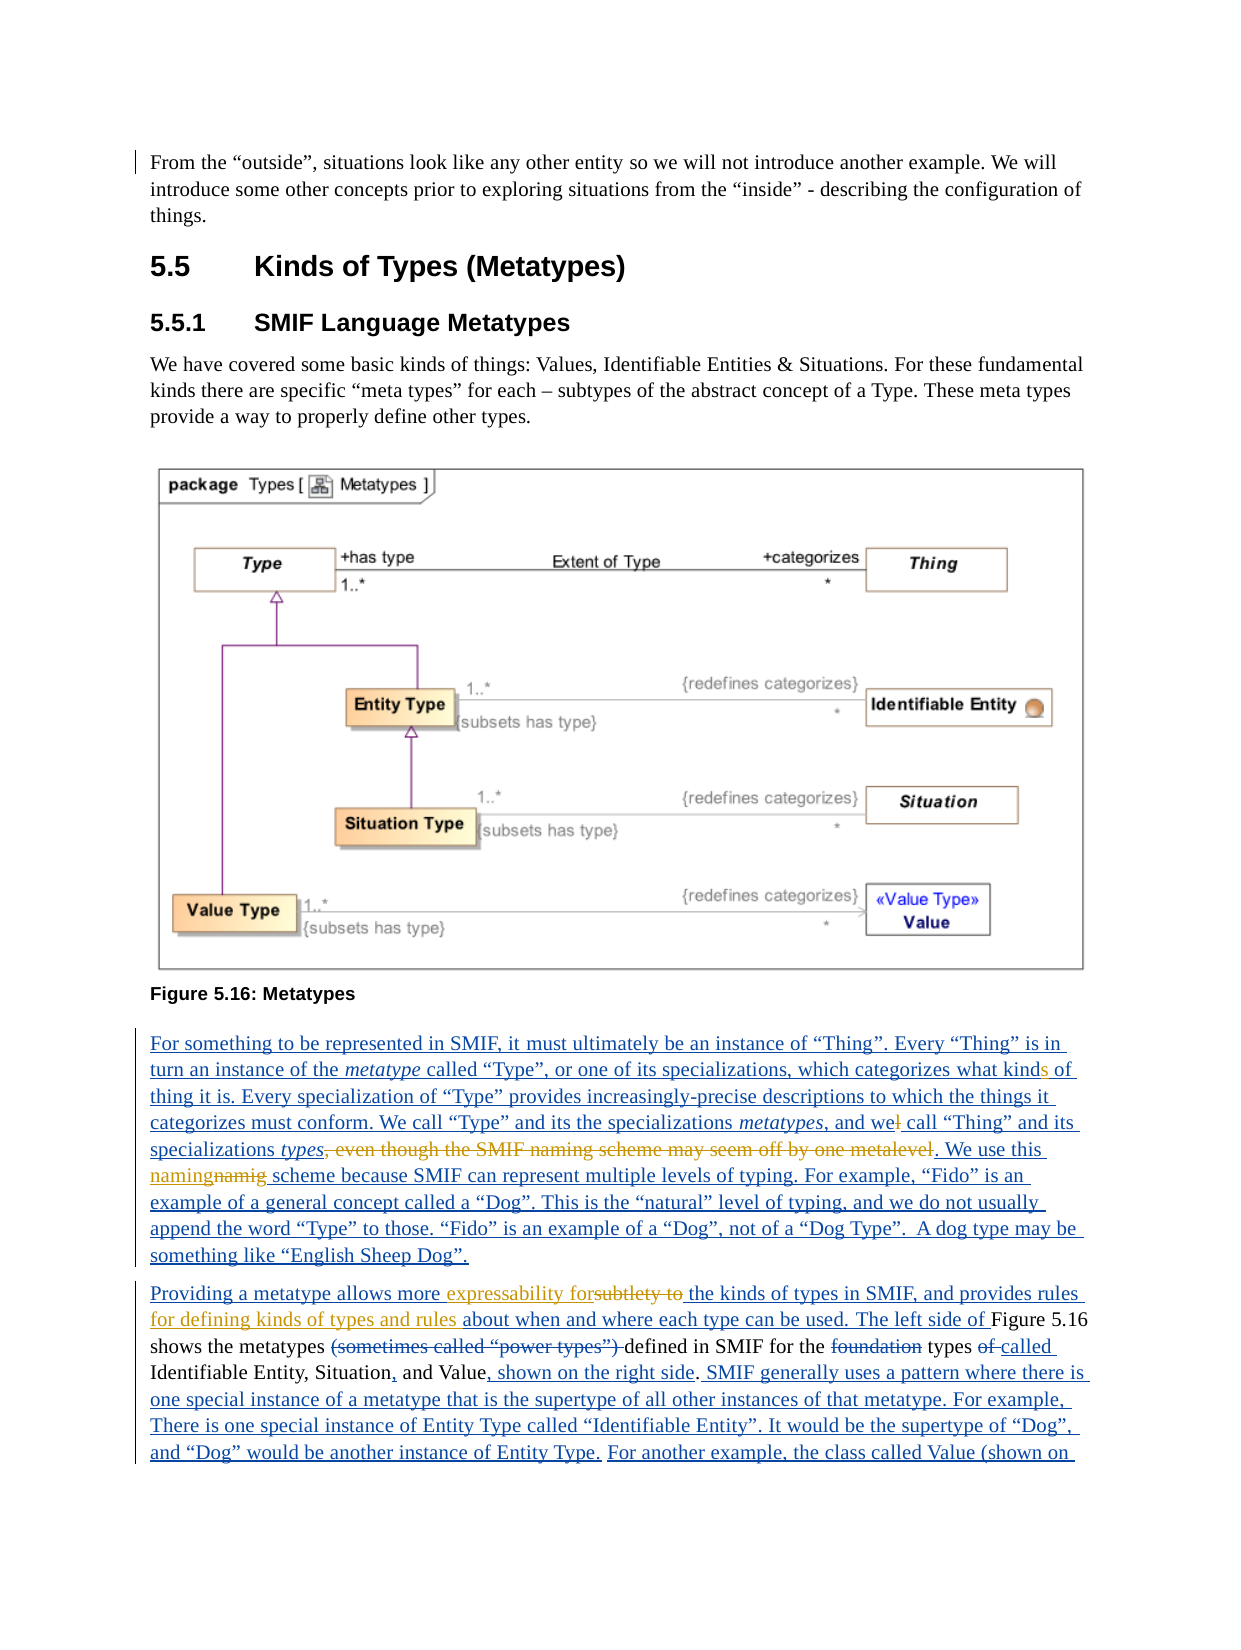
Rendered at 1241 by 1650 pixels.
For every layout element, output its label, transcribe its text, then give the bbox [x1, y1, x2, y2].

subtitle SMIF Language Metatypes [150, 308, 1090, 337]
text We have covered some basic kinds of things: Values, Identifiable Entities & Situations. For these fundamental kinds there are specific “meta types” for each – subtypes of the abstract concept of a Type. These meta types provide a way to properly define other types. [150, 351, 1090, 428]
text For something to be represented in SMIF, it must ultimately be an instance of “Thing”. Every “Thing” is in turn an instance of the metatype called “Type”, or one of its specializations, which categorizes what kinds of thing it is. Every specialization of “Type” provides increasingly-precise descriptions to which the things it categorizes must conform. We call “Type” and its the specializations metatypes, and we call “Thing” and its specializations types. We use this naming scheme because SMIF can represent multiple levels of typing. For example, “Fido” is an example of a general concept called a “Dog”. This is the “natural” level of typing, and we do not usually append the word “Type” to those. “Fido” is an example of a “Dog”, not of a “Dog Type”. A dog type may be something like “English Sheep Dog”. [150, 1005, 1090, 1267]
text Providing a metatype allows more expressability for the kinds of types in SMIF, and provides rules for defining kinds of types and rules about when and where each type can be used. The left side of Figure 5.16 shows the metatypes defined in SMIF for the types called Identifiable Entity, Situation, and Value, shown on the right side. SMIF generally uses a pattern where there is one special instance of a metatype that is the supertype of all other instances of that metatype. For example, There is one special instance of Entity Type called “Identifiable Entity”. It would be the supertype of “Dog”, and “Dog” would be another instance of Entity Type. For another example, the class called Value (shown on the bottom right) is an instance of Value Type (shown on the bottom left). Every specialization of Value, such as “Mass” is also an instance of the metatype Value Type. [150, 1281, 1090, 1463]
text From the “outside”, situations look like any other entity so we will not introduce another example. We will introduce some other concepts prior to exploring situations from the “inside” - describing the configuration of things. [150, 150, 1090, 227]
picture [150, 460, 1090, 977]
text Figure 5.16: Metatypes [150, 977, 1090, 1005]
subtitle Kinds of Types (Metatypes) [150, 249, 1090, 282]
